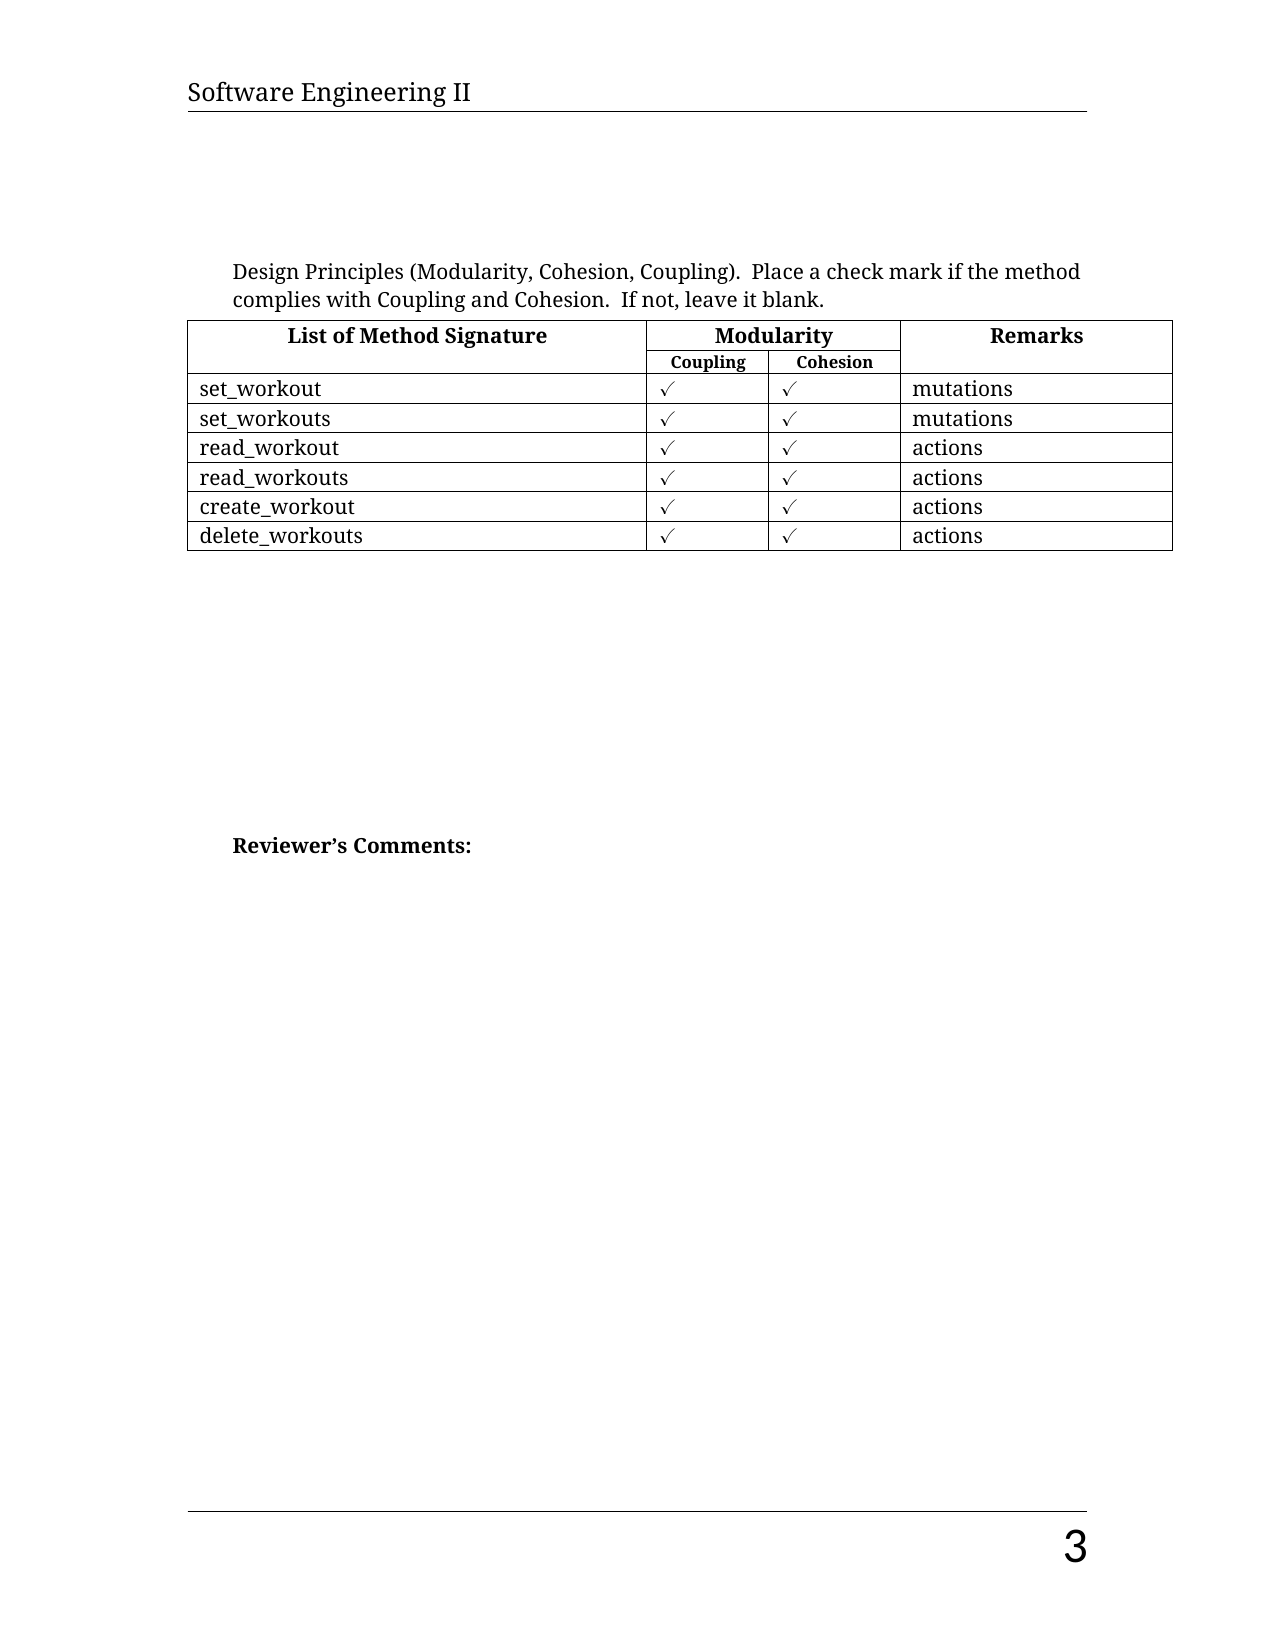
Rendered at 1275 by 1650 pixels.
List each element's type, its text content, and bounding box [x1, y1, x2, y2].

table_cell actions [901, 463, 1172, 491]
table_cell set_workout [188, 374, 646, 403]
table_cell actions [901, 433, 1172, 462]
table_header Modularity [647, 321, 900, 349]
table_cell read_workout [188, 433, 646, 462]
table_cell read_workouts [188, 463, 646, 491]
table_cell ✓ [769, 522, 900, 550]
table_cell ✓ [769, 492, 900, 521]
table_cell delete_workouts [188, 522, 646, 550]
table_cell ✓ [769, 433, 900, 462]
table_cell mutations [901, 404, 1172, 432]
table_cell ✓ [647, 463, 768, 491]
table_cell ✓ [647, 404, 768, 432]
table_cell actions [901, 492, 1172, 521]
subtitle Reviewer’s Comments: [187, 831, 1087, 888]
table_cell Cohesion [769, 351, 900, 373]
table_cell set_workouts [188, 404, 646, 432]
table_cell Coupling [647, 351, 768, 373]
table_cell ✓ [647, 374, 768, 403]
table_header Remarks [901, 321, 1172, 373]
table_cell mutations [901, 374, 1172, 403]
table_cell create_workout [188, 492, 646, 521]
table_cell ✓ [647, 522, 768, 550]
table_cell ✓ [769, 374, 900, 403]
table_cell ✓ [769, 463, 900, 491]
table_cell ✓ [647, 492, 768, 521]
table_cell actions [901, 522, 1172, 550]
table_header List of Method Signature [188, 321, 646, 373]
subtitle Design Principles (Modularity, Cohesion, Coupling). Place a check mark if the method complies with Coupling and Cohesion. If not, leave it blank. [187, 257, 1087, 314]
table_cell ✓ [647, 433, 768, 462]
table_cell ✓ [769, 404, 900, 432]
